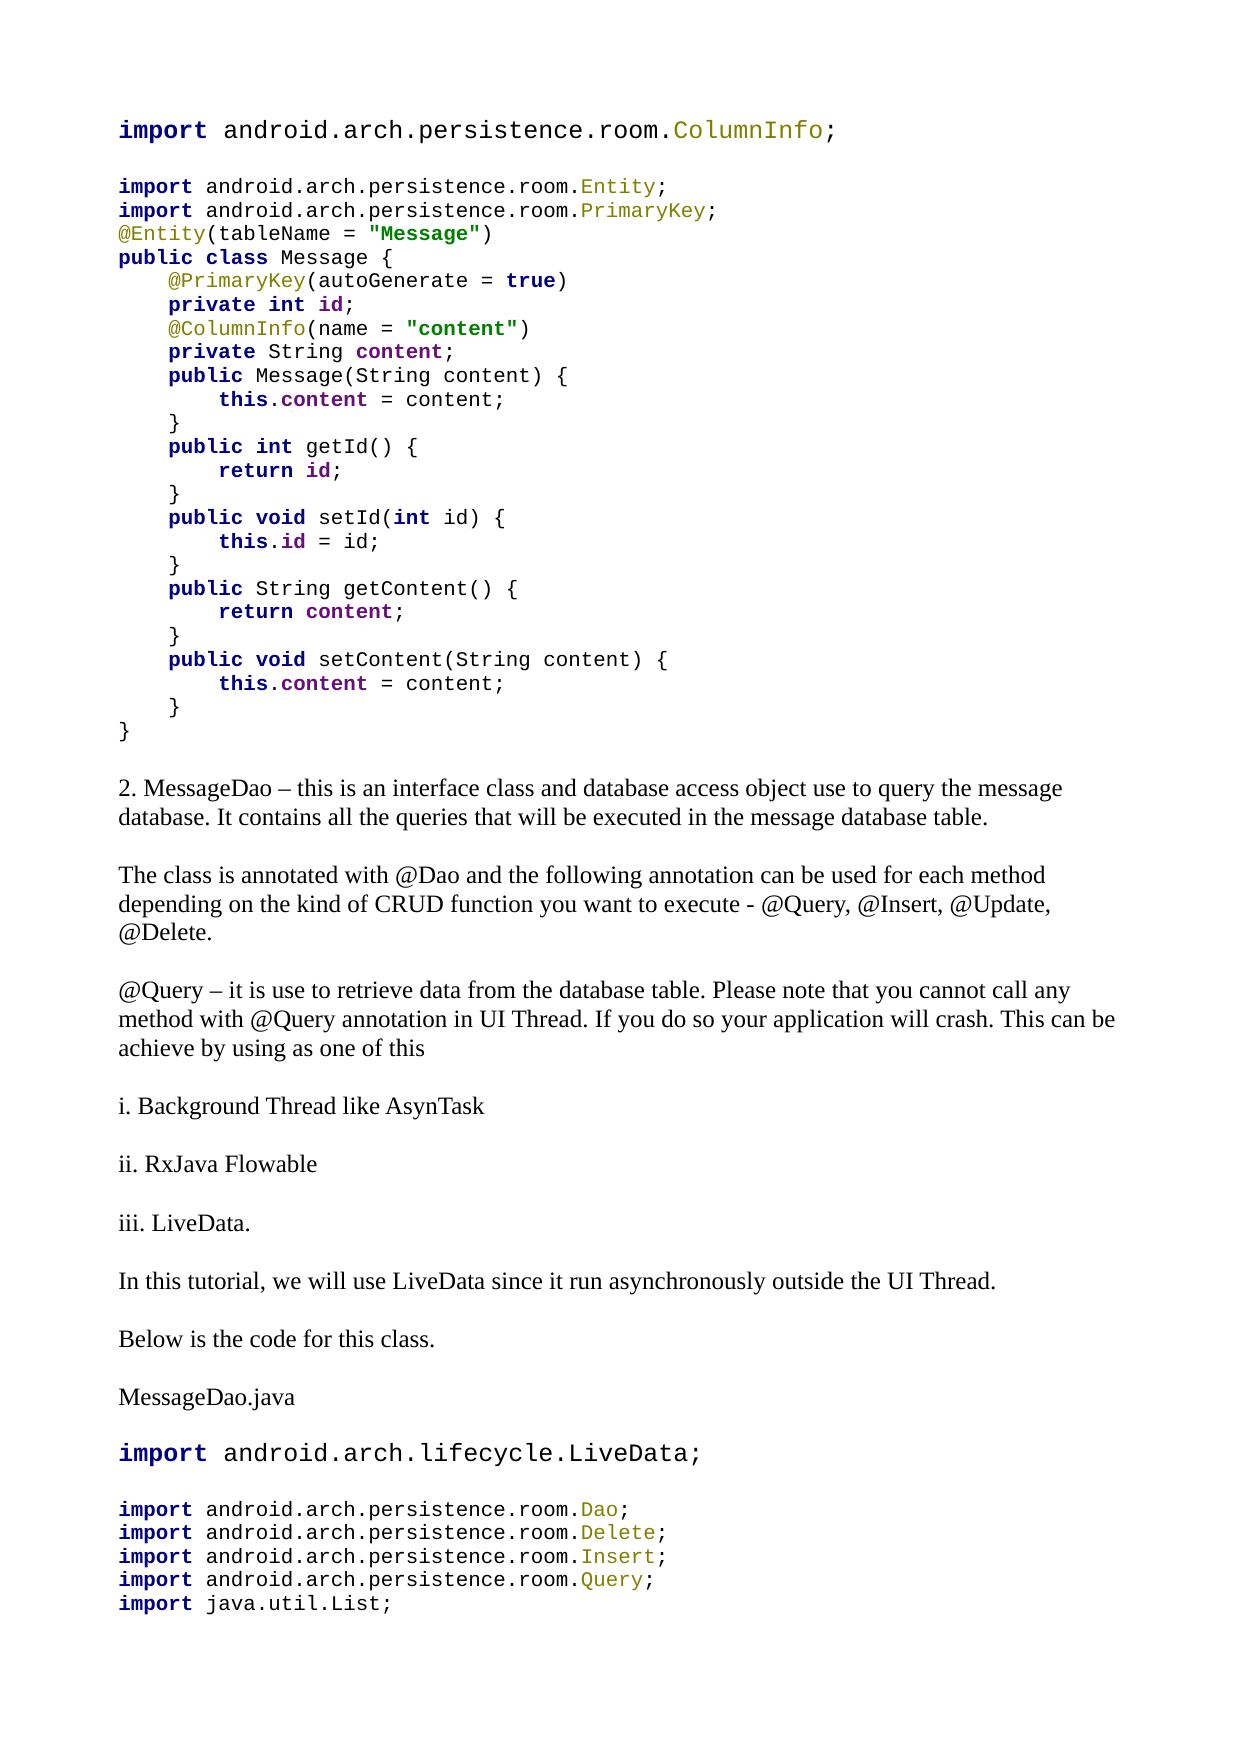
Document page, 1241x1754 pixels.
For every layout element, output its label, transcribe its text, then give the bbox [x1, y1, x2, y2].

text public String getContent() { [118, 578, 1122, 602]
text import android.arch.persistence.room.Dao; [118, 1498, 1122, 1522]
text } [118, 696, 1122, 720]
text } [118, 554, 1122, 578]
text return content; [118, 602, 1122, 625]
text } [118, 625, 1122, 649]
text import android.arch.persistence.room.Insert; [118, 1546, 1122, 1569]
text } [118, 483, 1122, 507]
text import android.arch.persistence.room.Entity; [118, 176, 1122, 199]
text import android.arch.persistence.room.Query; [118, 1569, 1122, 1593]
text return id; [118, 460, 1122, 483]
text @Entity(tableName = "Message") [118, 223, 1122, 247]
text MessageDao.java [118, 1382, 1122, 1411]
text public int getId() { [118, 436, 1122, 460]
text this.id = id; [118, 531, 1122, 554]
text this.content = content; [118, 672, 1122, 696]
text @PrimaryKey(autoGenerate = true) [118, 271, 1122, 294]
text import android.arch.lifecycle.LiveData; [118, 1441, 1122, 1469]
text private String content; [118, 341, 1122, 365]
text public class Message { [118, 247, 1122, 271]
text } [118, 720, 1122, 743]
text } [118, 412, 1122, 436]
text this.content = content; [118, 389, 1122, 412]
text @ColumnInfo(name = "content") [118, 318, 1122, 341]
text Below is the code for this class. [118, 1324, 1122, 1353]
text The class is annotated with @Dao and the following annotation can be used for each method depending on the kind of CRUD function you want to execute - @Query, @Insert, @Update, @Delete. [118, 860, 1122, 946]
text ii. RxJava Flowable [118, 1149, 1122, 1178]
text i. Background Thread like AsynTask [118, 1091, 1122, 1120]
text 2. MessageDao – this is an interface class and database access object use to query the message database. It contains all the queries that will be executed in the message database table. [118, 773, 1122, 830]
text public Message(String content) { [118, 365, 1122, 389]
text public void setContent(String content) { [118, 649, 1122, 672]
text public void setId(int id) { [118, 507, 1122, 531]
text import android.arch.persistence.room.PrimaryKey; [118, 199, 1122, 223]
text iii. LiveData. [118, 1208, 1122, 1237]
text import android.arch.persistence.room.ColumnInfo; [118, 118, 1122, 146]
text In this tutorial, we will use LiveData since it run asynchronously outside the UI Thread. [118, 1266, 1122, 1295]
text @Query – it is use to retrieve data from the database table. Please note that you cannot call any method with @Query annotation in UI Thread. If you do so your application will crash. This can be achieve by using as one of this [118, 976, 1122, 1062]
text private int id; [118, 294, 1122, 318]
text import android.arch.persistence.room.Delete; [118, 1522, 1122, 1546]
text import java.util.List; [118, 1593, 1122, 1617]
